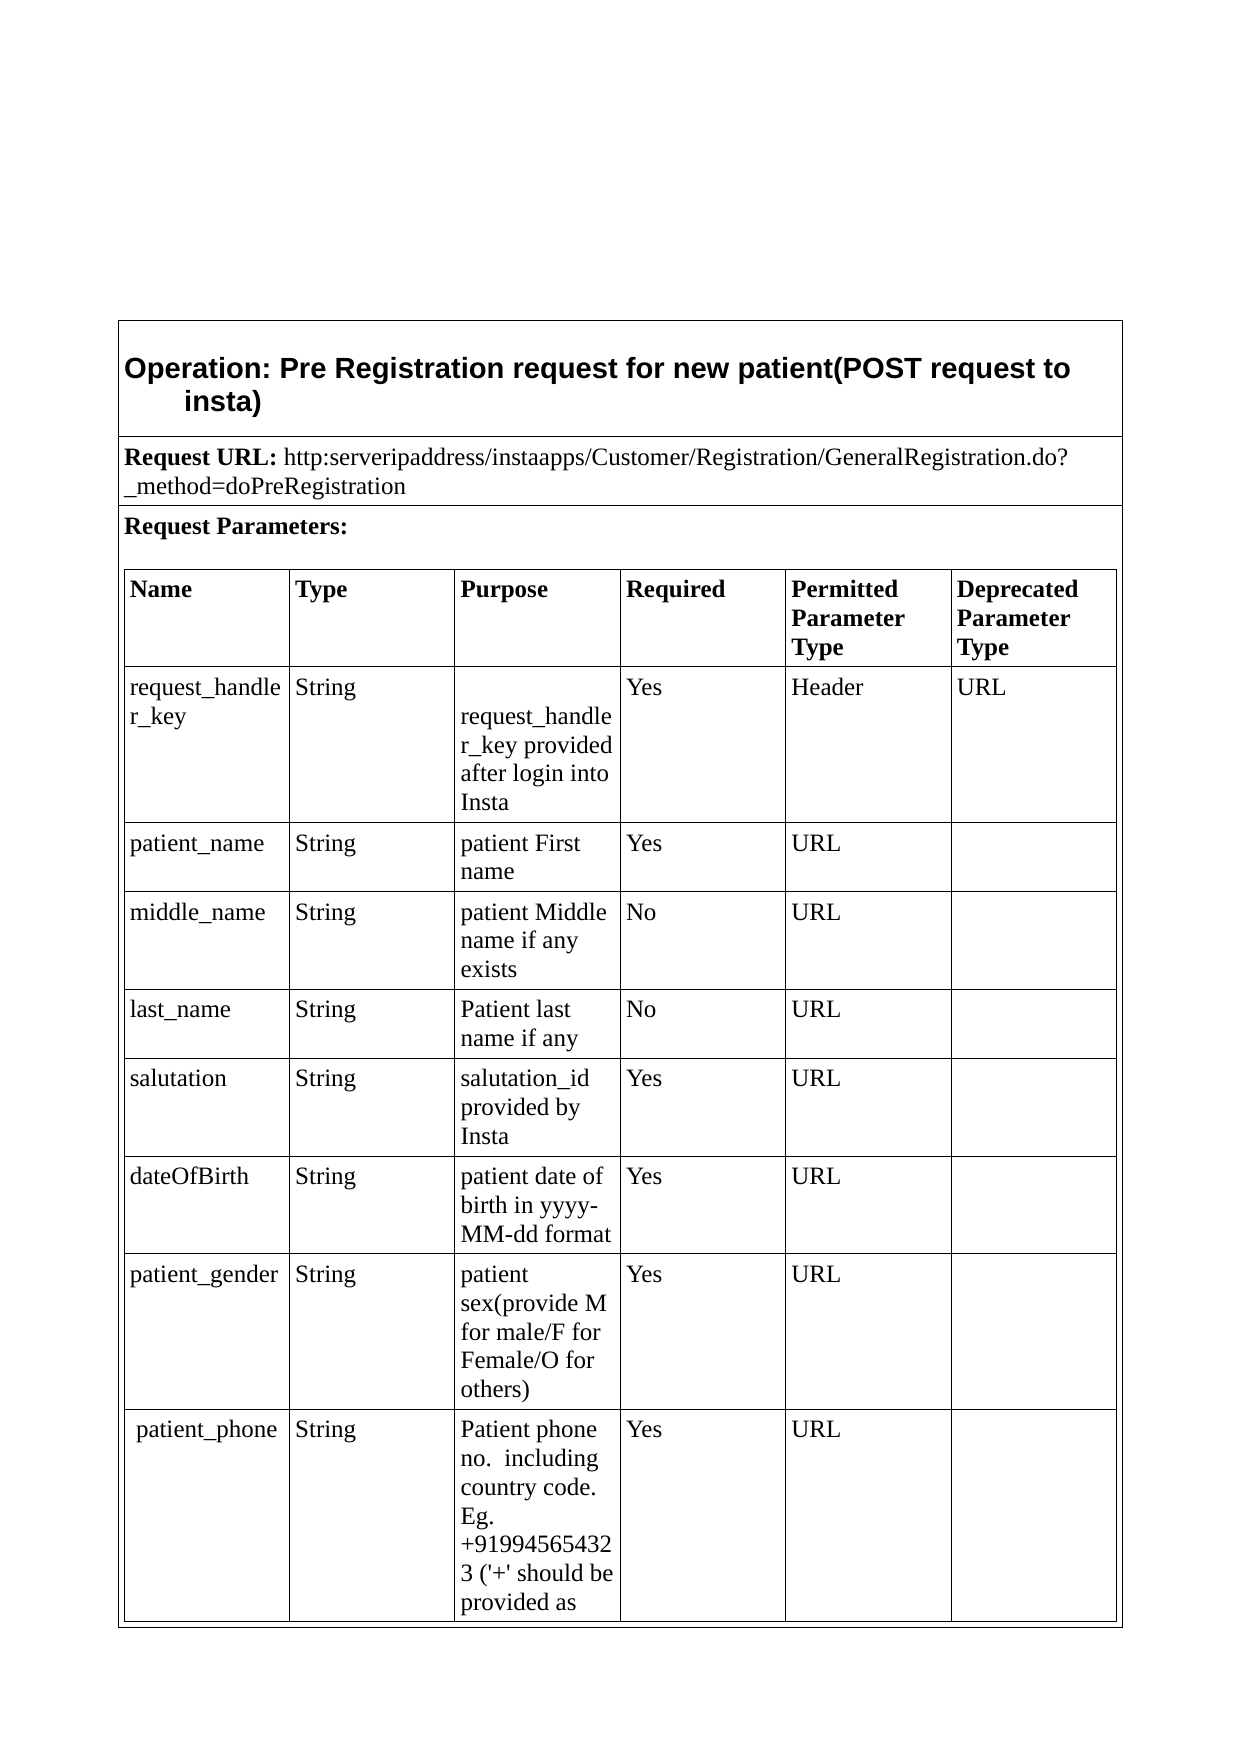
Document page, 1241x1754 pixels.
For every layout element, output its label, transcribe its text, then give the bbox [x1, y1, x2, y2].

table_cell dateOfBirth [125, 1157, 289, 1253]
table_header Name [125, 570, 289, 666]
table_header Purpose [455, 570, 620, 666]
table_cell Yes [621, 823, 785, 891]
table_cell patient Middle name if any exists [455, 892, 620, 989]
table_cell request_handler_key provided after login into Insta [455, 667, 620, 822]
table_cell URL [786, 892, 951, 989]
table_cell URL [786, 1157, 951, 1253]
table_header Operation: Pre Registration request for new patient(POST request to insta) [119, 321, 1122, 436]
table_cell [952, 892, 1116, 989]
table_cell Request Parameters: [119, 506, 1122, 1627]
table_header Permitted Parameter Type [786, 570, 951, 666]
table_cell String [290, 1254, 454, 1409]
table_cell Yes [621, 1157, 785, 1253]
table_cell patient_name [125, 823, 289, 891]
table_cell String [290, 1059, 454, 1156]
table_cell salutation_id provided by Insta [455, 1059, 620, 1156]
table_cell Yes [621, 1410, 785, 1621]
table_cell URL [786, 1254, 951, 1409]
table_cell Yes [621, 667, 785, 822]
table_cell [952, 990, 1116, 1058]
table_header Required [621, 570, 785, 666]
table_cell salutation [125, 1059, 289, 1156]
table_cell No [621, 990, 785, 1058]
table_cell last_name [125, 990, 289, 1058]
table_cell Request URL: http:serveripaddress/instaapps/Customer/Registration/GeneralRegistration.do?_method=doPreRegistration [119, 437, 1122, 505]
table_cell Yes [621, 1059, 785, 1156]
table_cell patient First name [455, 823, 620, 891]
table_cell String [290, 667, 454, 822]
table_cell URL [786, 823, 951, 891]
table_cell [952, 1157, 1116, 1253]
table_cell String [290, 1157, 454, 1253]
table_cell URL [786, 1410, 951, 1621]
table_cell URL [786, 1059, 951, 1156]
table_cell String [290, 1410, 454, 1621]
table_cell URL [786, 990, 951, 1058]
table_cell patient date of birth in yyyy-MM-dd format [455, 1157, 620, 1253]
table_cell [952, 1059, 1116, 1156]
table_cell Patient last name if any [455, 990, 620, 1058]
table_cell [952, 1254, 1116, 1409]
table_cell Patient phone no. including country code. Eg. +919945654323 ('+' should be provided as [455, 1410, 620, 1621]
table_cell [952, 823, 1116, 891]
table_cell URL [952, 667, 1116, 822]
table_cell patient sex(provide M for male/F for Female/O for others) [455, 1254, 620, 1409]
table_cell middle_name [125, 892, 289, 989]
table_cell [952, 1410, 1116, 1621]
table_header Type [290, 570, 454, 666]
table_cell patient_gender [125, 1254, 289, 1409]
table_cell request_handler_key [125, 667, 289, 822]
table_cell Yes [621, 1254, 785, 1409]
table_cell String [290, 990, 454, 1058]
table_cell No [621, 892, 785, 989]
table_cell String [290, 892, 454, 989]
table_cell patient_phone [125, 1410, 289, 1621]
table_cell String [290, 823, 454, 891]
table_cell Header [786, 667, 951, 822]
table_header Deprecated Parameter Type [952, 570, 1116, 666]
